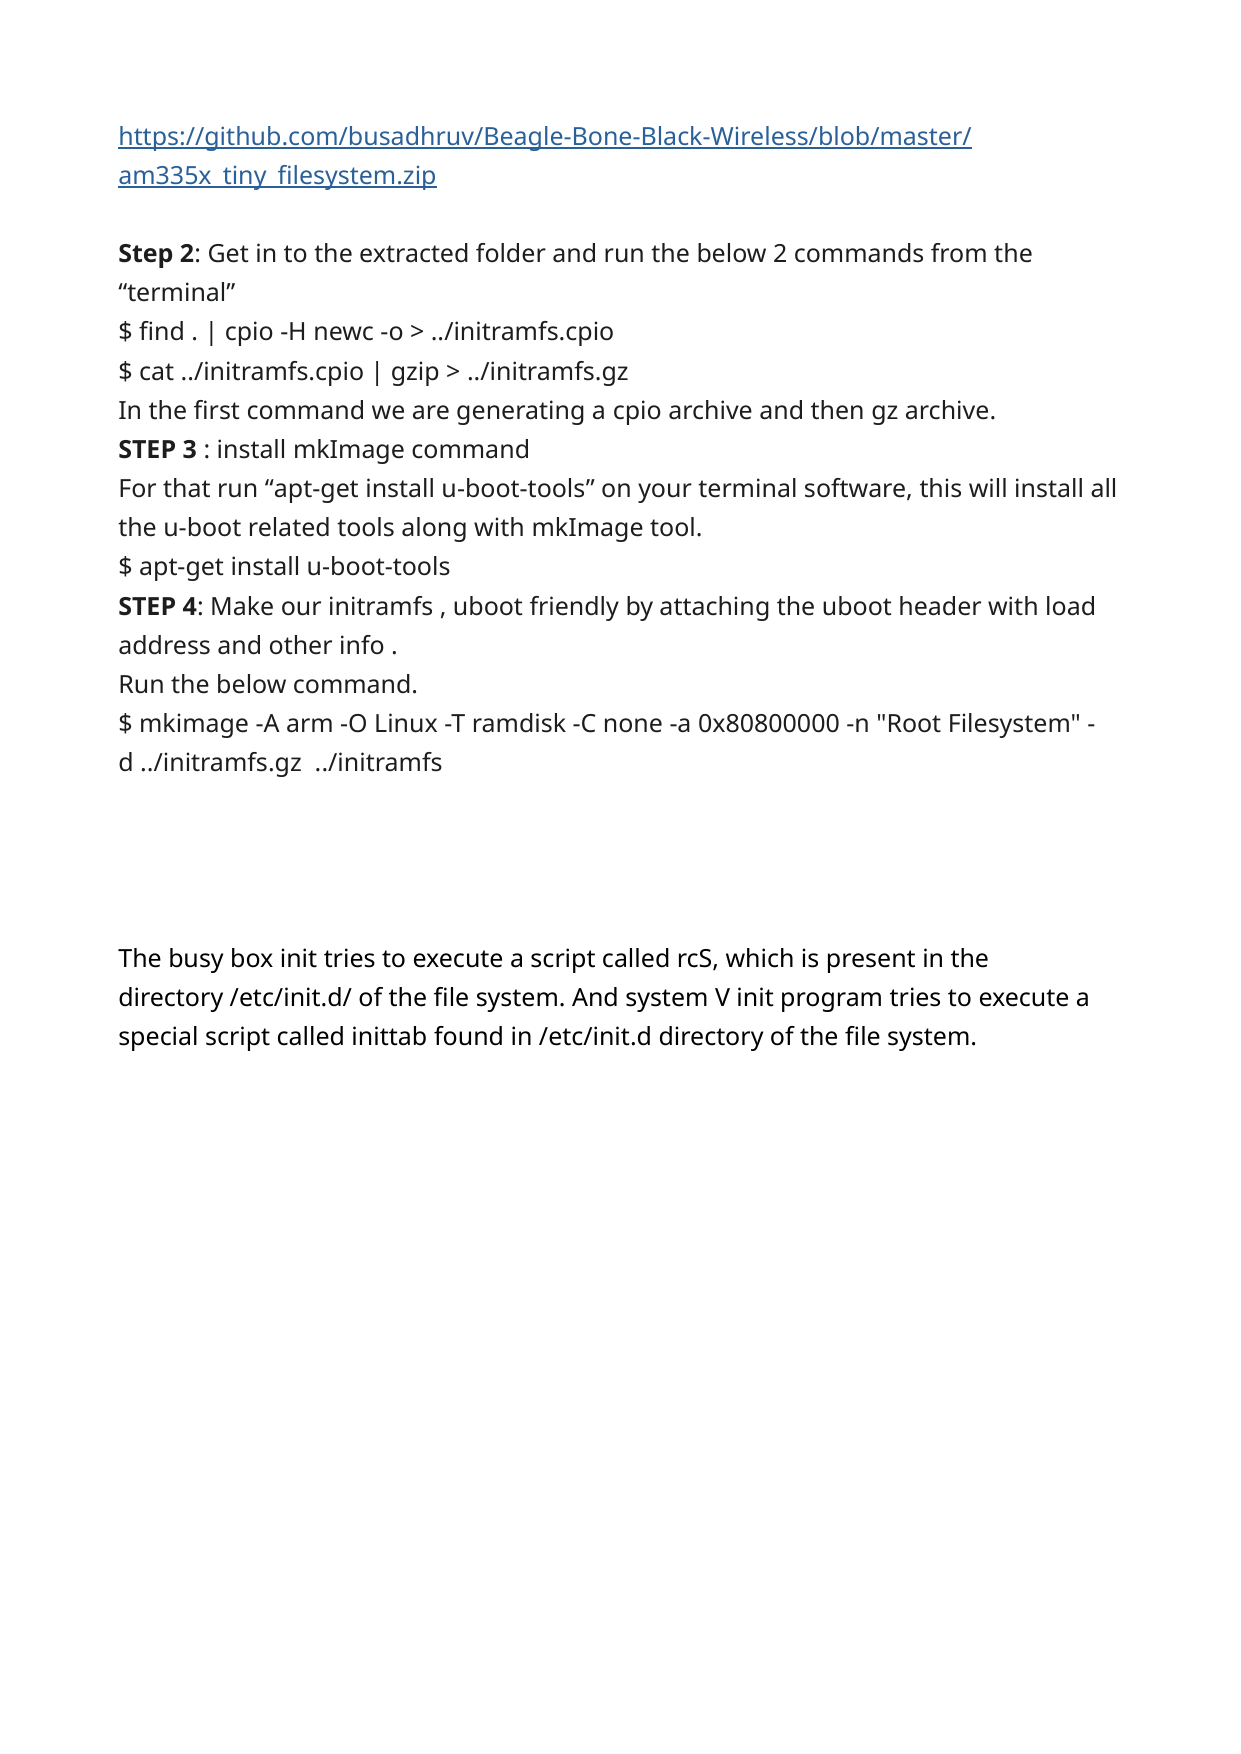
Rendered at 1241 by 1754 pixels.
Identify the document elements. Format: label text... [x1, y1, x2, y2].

text For that run “apt-get install u-boot-tools” on your terminal software, this will install all the u-boot related tools along with mkImage tool. [118, 471, 1122, 544]
text $ mkimage -A arm -O Linux -T ramdisk -C none -a 0x80800000 -n "Root Filesystem" -d ../initramfs.gz ../initramfs [118, 706, 1122, 779]
text The busy box init tries to execute a script called rcS, which is present in the directory /etc/init.d/ of the file system. And system V init program tries to execute a special script called inittab found in /etc/init.d directory of the file system. [118, 941, 1122, 1053]
list STEP 3 : install mkImage command [118, 431, 1122, 466]
list https://github.com/busadhruv/Beagle-Bone-Black-Wireless/blob/master/am335x_tiny_filesystem.zip [118, 118, 1122, 191]
text $ cat ../initramfs.cpio | gzip > ../initramfs.gz [118, 353, 1122, 387]
text $ find . | cpio -H newc -o > ../initramfs.cpio [118, 314, 1122, 348]
text In the first command we are generating a cpio archive and then gz archive. [118, 392, 1122, 426]
text Run the below command. [118, 666, 1122, 701]
text $ apt-get install u-boot-tools [118, 549, 1122, 583]
text STEP 4: Make our initramfs , uboot friendly by attaching the uboot header with load address and other info . [118, 588, 1122, 661]
list Step 2: Get in to the extracted folder and run the below 2 commands from the “terminal” [118, 236, 1122, 309]
